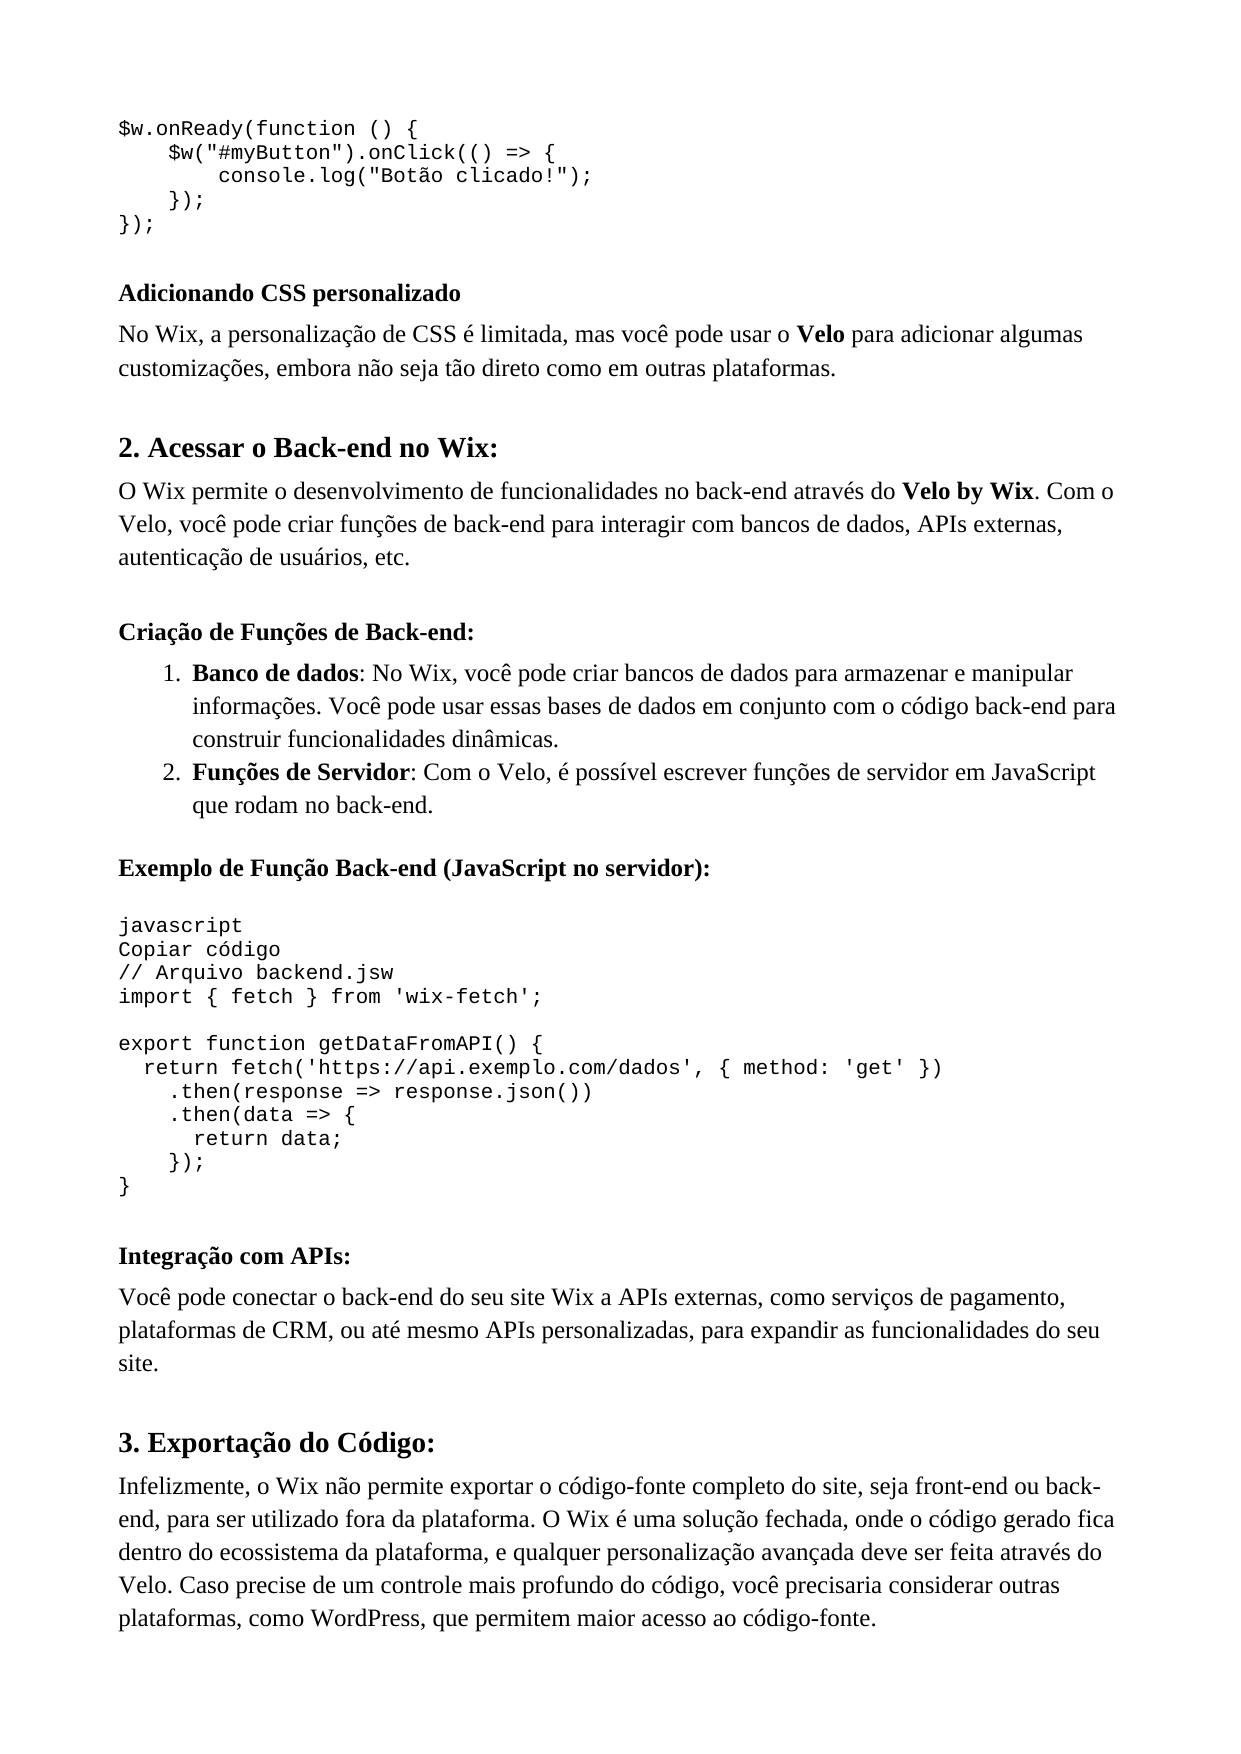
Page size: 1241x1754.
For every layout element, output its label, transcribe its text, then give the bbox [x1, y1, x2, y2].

text export function getDataFromAPI() { [118, 1033, 1122, 1057]
text // Arquivo backend.jsw [118, 962, 1122, 986]
subtitle Criação de Funções de Back-end: [118, 617, 1122, 646]
text Infelizmente, o Wix não permite exportar o código-fonte completo do site, seja front-end ou back-end, para ser utilizado fora da plataforma. O Wix é uma solução fechada, onde o código gerado fica dentro do ecossistema da plataforma, e qualquer personalização avançada deve ser feita através do Velo. Caso precise de um controle mais profundo do código, você precisaria considerar outras plataformas, como WordPress, que permitem maior acesso ao código-fonte. [118, 1471, 1122, 1632]
text } [118, 1175, 1122, 1199]
text }); [118, 1152, 1122, 1175]
text Você pode conectar o back-end do seu site Wix a APIs externas, como serviços de pagamento, plataformas de CRM, ou até mesmo APIs personalizadas, para expandir as funcionalidades do seu site. [118, 1282, 1122, 1377]
text }); [118, 189, 1122, 213]
text Exemplo de Função Back-end (JavaScript no servidor): [118, 853, 1122, 881]
subtitle Integração com APIs: [118, 1241, 1122, 1269]
text return fetch('https://api.exemplo.com/dados', { method: 'get' }) [118, 1057, 1122, 1081]
text $w("#myButton").onClick(() => { [118, 142, 1122, 165]
text javascript [118, 915, 1122, 939]
text console.log("Botão clicado!"); [118, 165, 1122, 189]
subtitle 3. Exportação do Código: [118, 1425, 1122, 1459]
list Funções de Servidor: Com o Velo, é possível escrever funções de servidor em JavaScript que rodam no back-end. [162, 757, 1122, 819]
text .then(data => { [118, 1104, 1122, 1128]
text $w.onReady(function () { [118, 118, 1122, 142]
text import { fetch } from 'wix-fetch'; [118, 986, 1122, 1010]
subtitle 2. Acessar o Back-end no Wix: [118, 430, 1122, 463]
text }); [118, 213, 1122, 236]
subtitle Adicionando CSS personalizado [118, 278, 1122, 307]
list Banco de dados: No Wix, você pode criar bancos de dados para armazenar e manipular informações. Você pode usar essas bases de dados em conjunto com o código back-end para construir funcionalidades dinâmicas. [162, 658, 1122, 753]
text .then(response => response.json()) [118, 1081, 1122, 1104]
text Copiar código [118, 939, 1122, 962]
text return data; [118, 1128, 1122, 1152]
text O Wix permite o desenvolvimento de funcionalidades no back-end através do Velo by Wix. Com o Velo, você pode criar funções de back-end para interagir com bancos de dados, APIs externas, autenticação de usuários, etc. [118, 476, 1122, 571]
text No Wix, a personalização de CSS é limitada, mas você pode usar o Velo para adicionar algumas customizações, embora não seja tão direto como em outras plataformas. [118, 319, 1122, 381]
